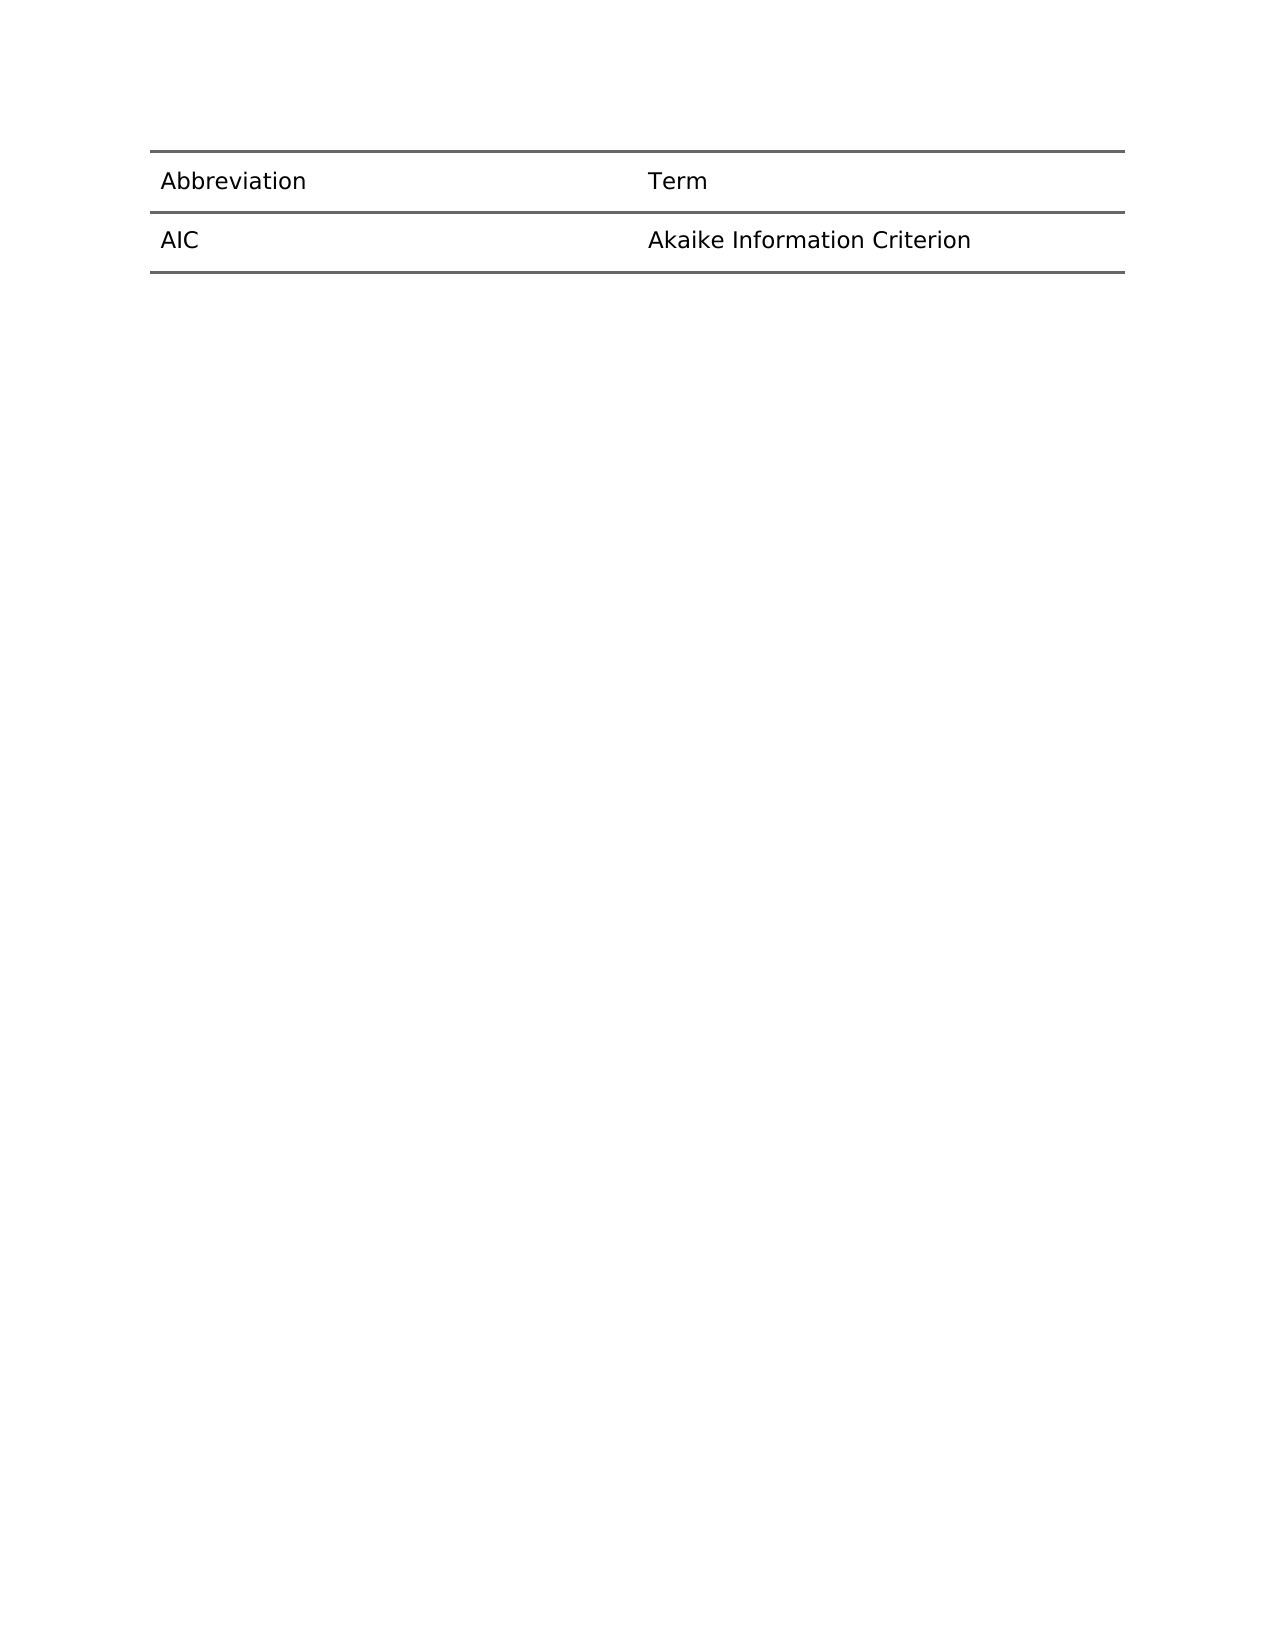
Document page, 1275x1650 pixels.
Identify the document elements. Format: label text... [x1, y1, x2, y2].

table_cell AIC [150, 214, 637, 271]
table_cell Akaike Information Criterion [638, 214, 1125, 271]
table_header Term [638, 153, 1125, 211]
table_header Abbreviation [150, 153, 637, 211]
